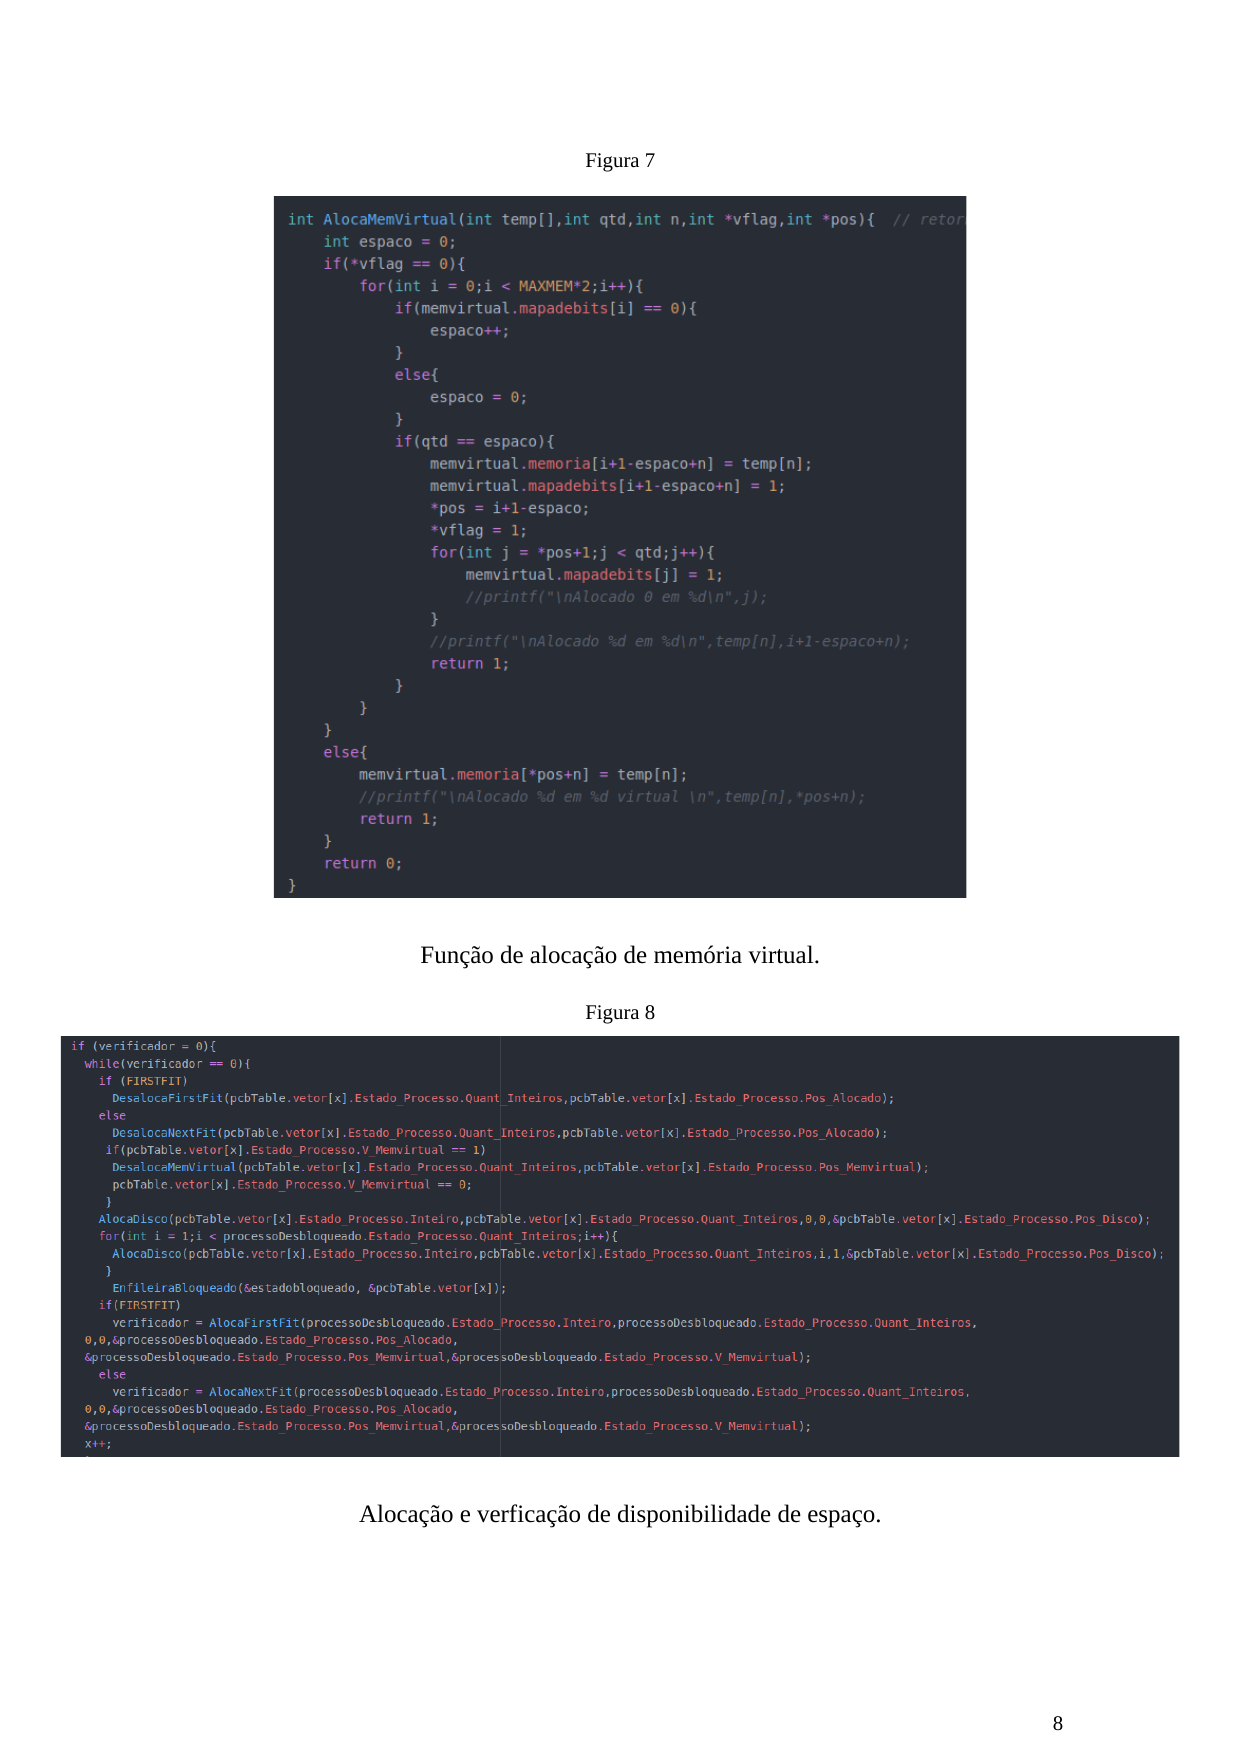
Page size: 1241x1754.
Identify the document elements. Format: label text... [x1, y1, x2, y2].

text Figura 7 [177, 148, 1063, 172]
text Função de alocação de memória virtual. [177, 200, 1063, 969]
text Figura 8 [177, 1000, 1063, 1024]
text Alocação e verficação de disponibilidade de espaço. [177, 1457, 1063, 1528]
picture [273, 196, 967, 898]
picture [60, 1036, 1180, 1457]
